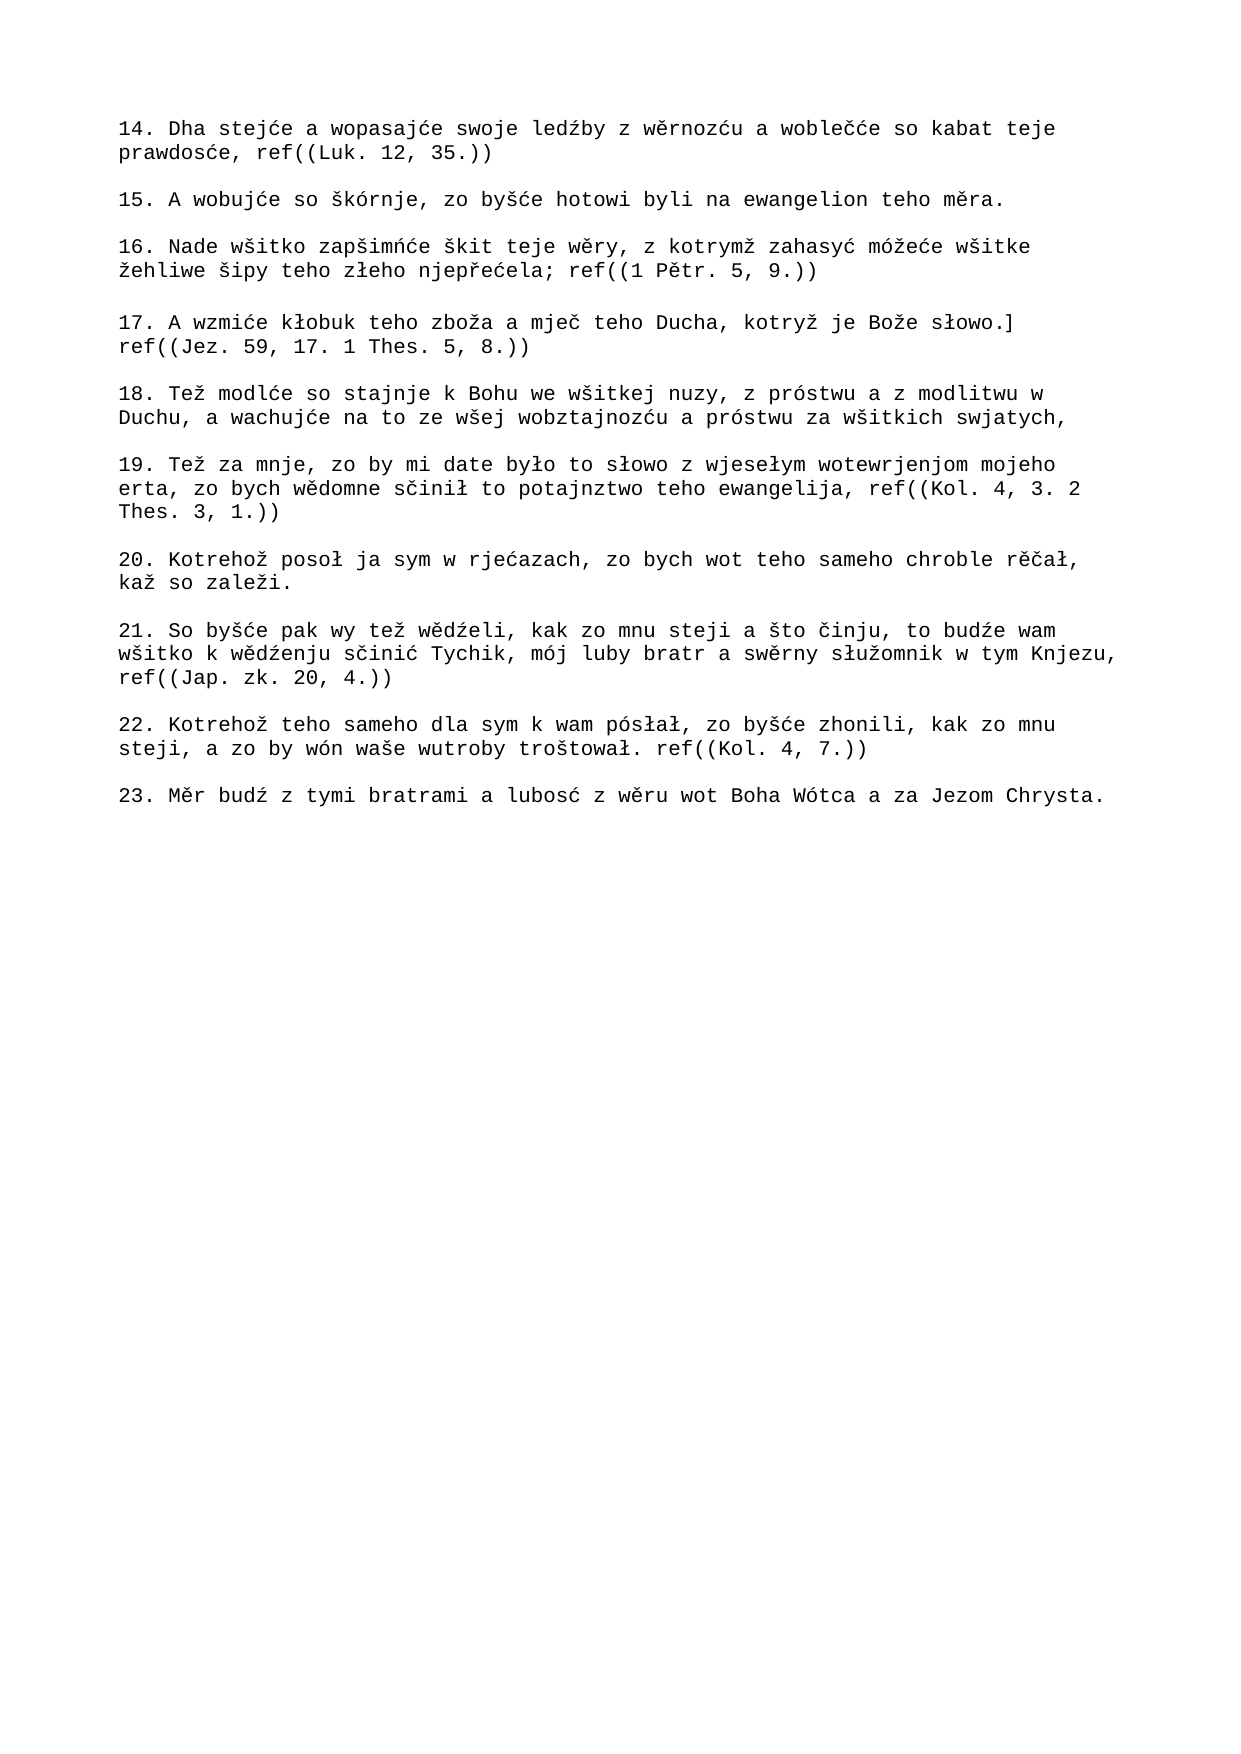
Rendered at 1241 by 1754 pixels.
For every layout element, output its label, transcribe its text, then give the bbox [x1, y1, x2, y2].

text 18. Tež modlće so stajnje k Bohu we wšitkej nuzy, z próstwu a z modlitwu w Duchu, a wachujće na to ze wšej wobztajnozću a próstwu za wšitkich swjatych, [118, 383, 1122, 430]
text 20. Kotrehož posoł ja sym w rjećazach, zo bych wot teho sameho chroble rěčał, kaž so zaleži. [118, 549, 1122, 596]
text 22. Kotrehož teho sameho dla sym k wam pósłał, zo byšće zhonili, kak zo mnu steji, a zo by wón waše wutroby troštował. ref((Kol. 4, 7.)) [118, 714, 1122, 761]
text 17. A wzmiće kłobuk teho zboža a mječ teho Ducha, kotryž je Bože słowo.] ref((Jez. 59, 17. 1 Thes. 5, 8.)) [118, 307, 1122, 359]
text 21. So byšće pak wy tež wědźeli, kak zo mnu steji a što činju, to budźe wam wšitko k wědźenju sčinić Tychik, mój luby bratr a swěrny słužomnik w tym Knjezu, ref((Jap. zk. 20, 4.)) [118, 619, 1122, 691]
text 14. Dha stejće a wopasajće swoje ledźby z wěrnozću a woblečće so kabat teje prawdosće, ref((Luk. 12, 35.)) [118, 118, 1122, 165]
text 15. A wobujće so škórnje, zo byšće hotowi byli na ewangelion teho měra. [118, 189, 1122, 213]
text 16. Nade wšitko zapšimńće škit teje wěry, z kotrymž zahasyć móžeće wšitke žehliwe šipy teho złeho njepřećela; ref((1 Pětr. 5, 9.)) [118, 236, 1122, 284]
text 23. Měr budź z tymi bratrami a lubosć z wěru wot Boha Wótca a za Jezom Chrysta. [118, 785, 1122, 809]
text 19. Tež za mnje, zo by mi date było to słowo z wjesełym wotewrjenjom mojeho erta, zo bych wědomne sčinił to potajnztwo teho ewangelija, ref((Kol. 4, 3. 2 Thes. 3, 1.)) [118, 454, 1122, 525]
